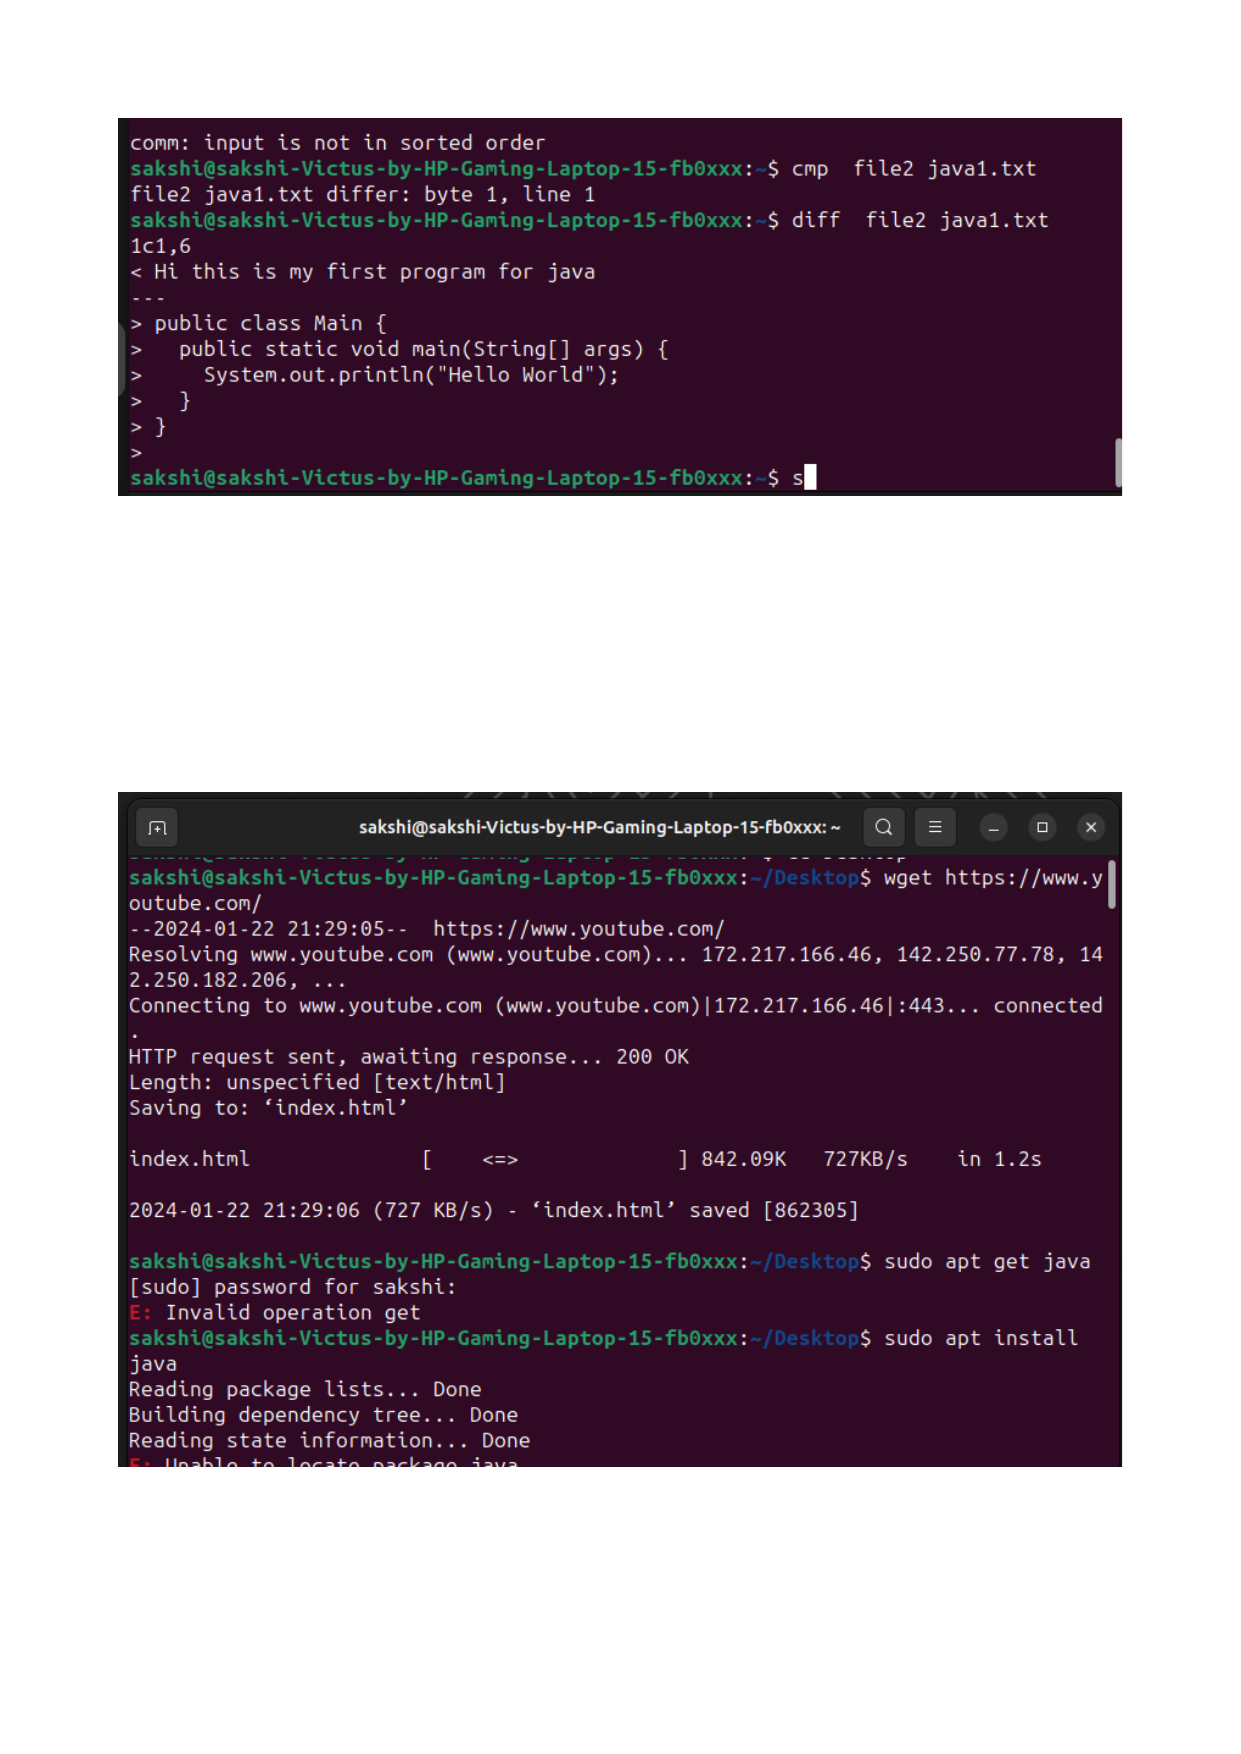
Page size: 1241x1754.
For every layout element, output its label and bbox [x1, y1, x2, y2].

picture [118, 792, 1123, 1467]
picture [118, 118, 1123, 496]
